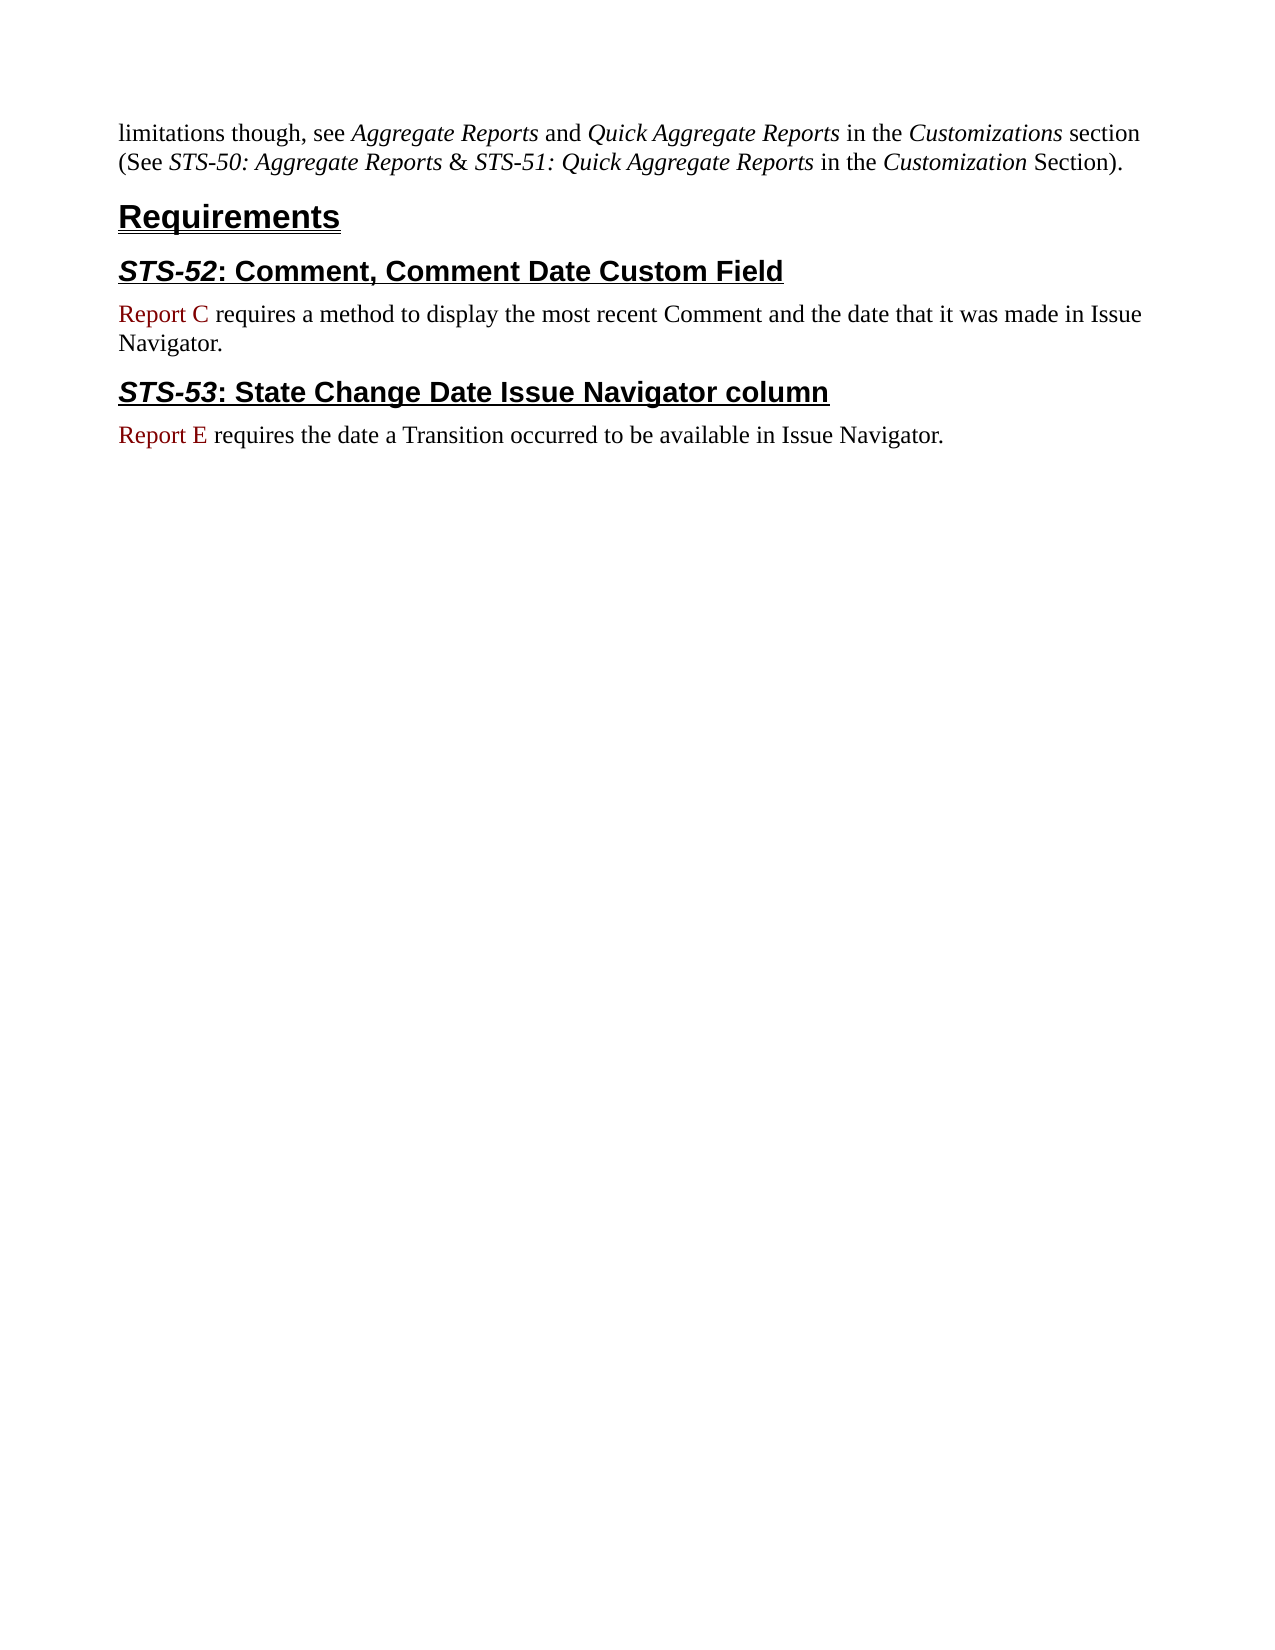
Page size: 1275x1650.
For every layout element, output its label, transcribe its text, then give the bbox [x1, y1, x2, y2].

text Report C requires a method to display the most recent Comment and the date that it was made in Issue Navigator. [118, 299, 1157, 357]
subtitle Requirements [118, 197, 1157, 236]
text limitations though, see Aggregate Reports and Quick Aggregate Reports in the Customizations section (See STS-50: Aggregate Reports & STS-51: Quick Aggregate Reports in the Customization Section). [118, 118, 1157, 176]
subtitle STS-53: State Change Date Issue Navigator column [118, 375, 1157, 409]
subtitle STS-52: Comment, Comment Date Custom Field [118, 253, 1157, 287]
text Report E requires the date a Transition occurred to be available in Issue Navigator. [118, 421, 1157, 449]
